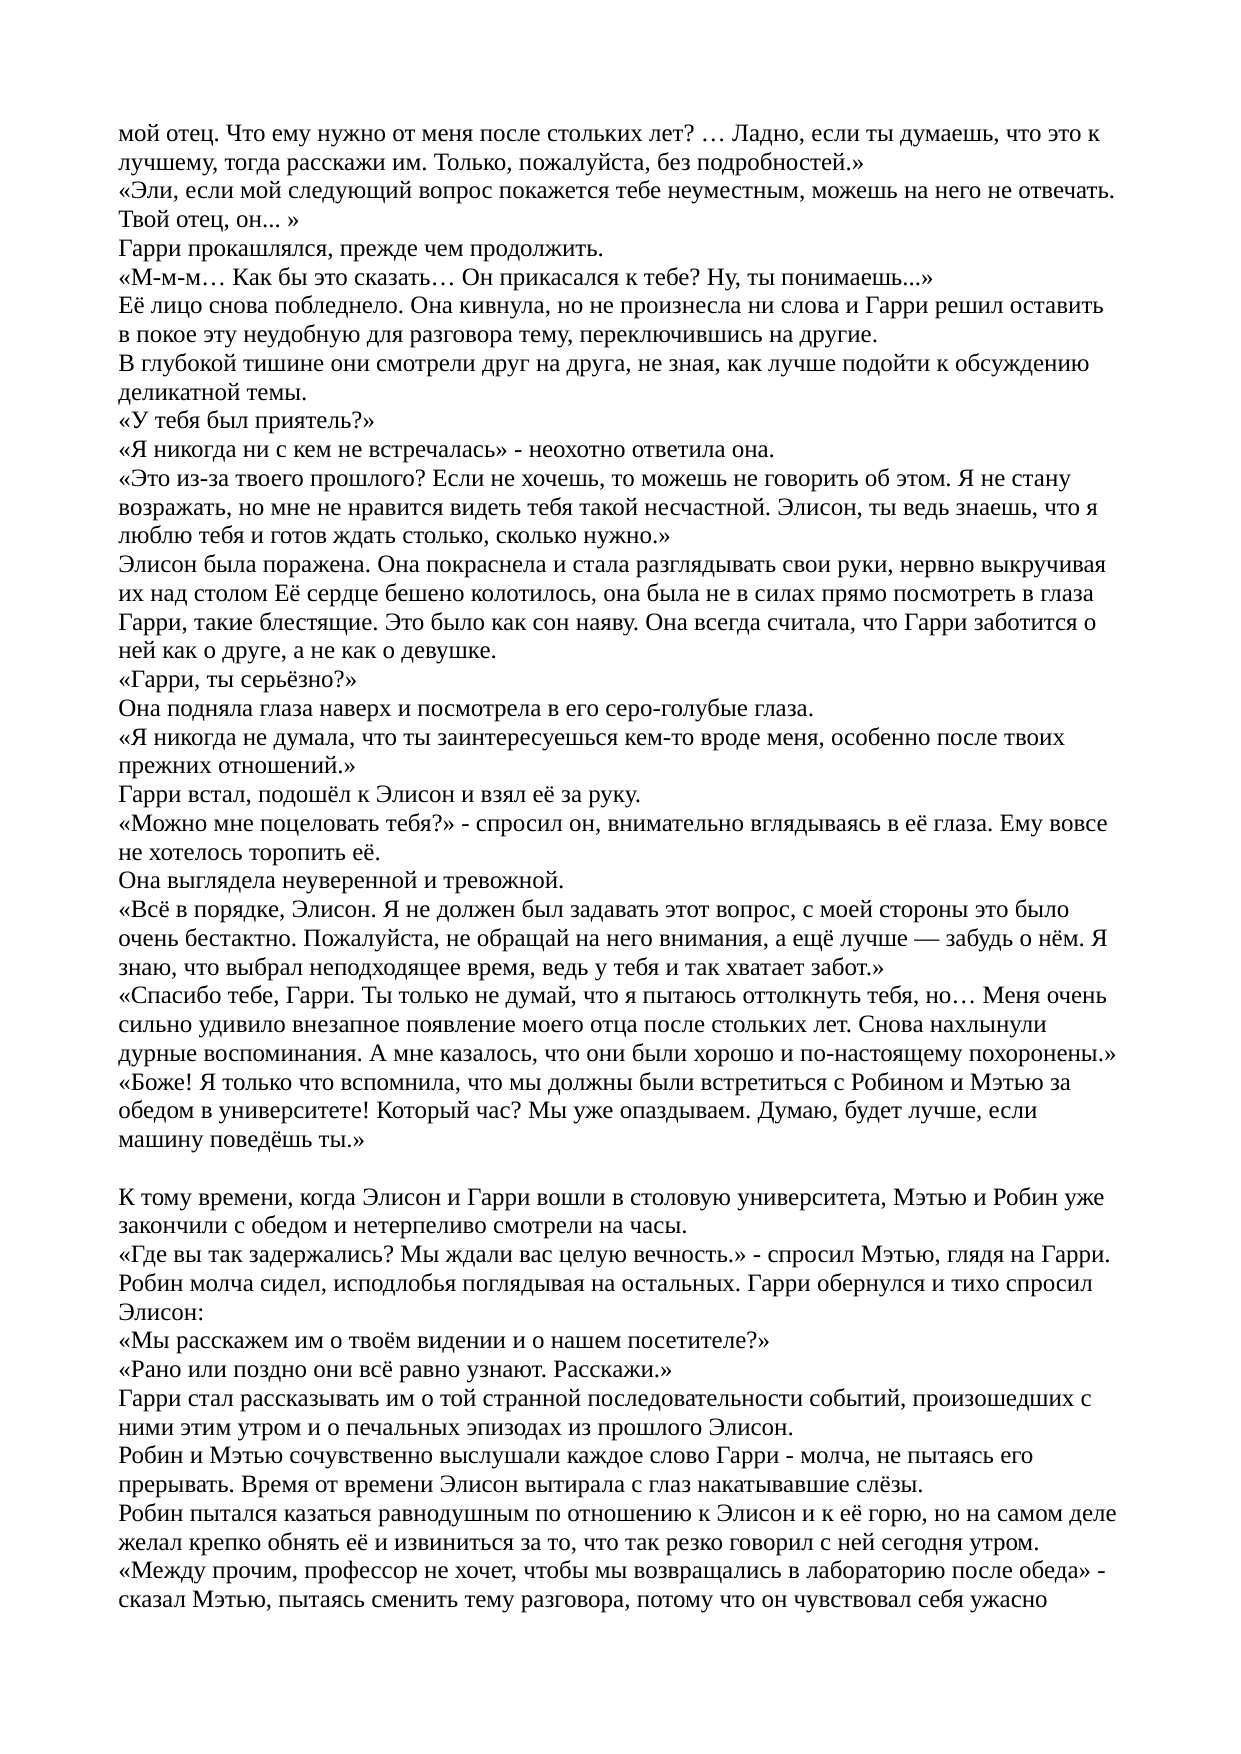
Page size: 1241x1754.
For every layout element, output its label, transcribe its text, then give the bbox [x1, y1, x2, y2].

text Гарри прокашлялся, прежде чем продолжить. [118, 233, 1122, 262]
text «Мы расскажем им о твоём видении и о нашем посетителе?» [118, 1326, 1122, 1354]
text «Где вы так задержались? Мы ждали вас целую вечность.» - спросил Мэтью, глядя на Гарри. Робин молча сидел, исподлобья поглядывая на остальных. Гарри обернулся и тихо спросил Элисон: [118, 1239, 1122, 1326]
text «Гарри, ты серьёзно?» [118, 664, 1122, 693]
text Гарри стал рассказывать им о той странной последовательности событий, произошедших с ними этим утром и о печальных эпизодах из прошлого Элисон. [118, 1383, 1122, 1441]
text К тому времени, когда Элисон и Гарри вошли в столовую университета, Мэтью и Робин уже закончили с обедом и нетерпеливо смотрели на часы. [118, 1182, 1122, 1239]
text «У тебя был приятель?» [118, 406, 1122, 434]
text «Боже! Я только что вспомнила, что мы должны были встретиться с Робином и Мэтью за обедом в университете! Который час? Мы уже опаздываем. Думаю, будет лучше, если машину поведёшь ты.» [118, 1067, 1122, 1153]
text Она выглядела неуверенной и тревожной. [118, 866, 1122, 894]
text Гарри встал, подошёл к Элисон и взял её за руку. [118, 779, 1122, 808]
text В глубокой тишине они смотрели друг на друга, не зная, как лучше подойти к обсуждению деликатной темы. [118, 348, 1122, 406]
text Её лицо снова побледнело. Она кивнула, но не произнесла ни слова и Гарри решил оставить в покое эту неудобную для разговора тему, переключившись на другие. [118, 291, 1122, 348]
text «Я никогда ни с кем не встречалась» - неохотно ответила она. [118, 434, 1122, 463]
text Она подняла глаза наверх и посмотрела в его серо-голубые глаза. [118, 693, 1122, 722]
text Элисон была поражена. Она покраснела и стала разглядывать свои руки, нервно выкручивая их над столом Её сердце бешено колотилось, она была не в силах прямо посмотреть в глаза Гарри, такие блестящие. Это было как сон наяву. Она всегда считала, что Гарри заботится о ней как о друге, а не как о девушке. [118, 549, 1122, 664]
text Робин и Мэтью сочувственно выслушали каждое слово Гарри - молча, не пытаясь его прерывать. Время от времени Элисон вытирала с глаз накатывавшие слёзы. [118, 1441, 1122, 1498]
text «Можно мне поцеловать тебя?» - спросил он, внимательно вглядываясь в её глаза. Ему вовсе не хотелось торопить её. [118, 808, 1122, 866]
text «Рано или поздно они всё равно узнают. Расскажи.» [118, 1354, 1122, 1383]
text мой отец. Что ему нужно от меня после стольких лет? … Ладно, если ты думаешь, что это к лучшему, тогда расскажи им. Только, пожалуйста, без подробностей.» [118, 118, 1122, 176]
text «Это из-за твоего прошлого? Если не хочешь, то можешь не говорить об этом. Я не стану возражать, но мне не нравится видеть тебя такой несчастной. Элисон, ты ведь знаешь, что я люблю тебя и готов ждать столько, сколько нужно.» [118, 463, 1122, 549]
text «Спасибо тебе, Гарри. Ты только не думай, что я пытаюсь оттолкнуть тебя, но… Меня очень сильно удивило внезапное появление моего отца после стольких лет. Снова нахлынули дурные воспоминания. А мне казалось, что они были хорошо и по-настоящему похоронены.» [118, 981, 1122, 1067]
text «Всё в порядке, Элисон. Я не должен был задавать этот вопрос, с моей стороны это было очень бестактно. Пожалуйста, не обращай на него внимания, а ещё лучше — забудь о нём. Я знаю, что выбрал неподходящее время, ведь у тебя и так хватает забот.» [118, 894, 1122, 981]
text «М-м-м… Как бы это сказать… Он прикасался к тебе? Ну, ты понимаешь...» [118, 262, 1122, 291]
text «Я никогда не думала, что ты заинтересуешься кем-то вроде меня, особенно после твоих прежних отношений.» [118, 722, 1122, 779]
text «Между прочим, профессор не хочет, чтобы мы возвращались в лабораторию после обеда» - сказал Мэтью, пытаясь сменить тему разговора, потому что он чувствовал себя ужасно [118, 1556, 1122, 1613]
text Робин пытался казаться равнодушным по отношению к Элисон и к её горю, но на самом деле желал крепко обнять её и извиниться за то, что так резко говорил с ней сегодня утром. [118, 1498, 1122, 1556]
text «Эли, если мой следующий вопрос покажется тебе неуместным, можешь на него не отвечать. Твой отец, он... » [118, 176, 1122, 233]
